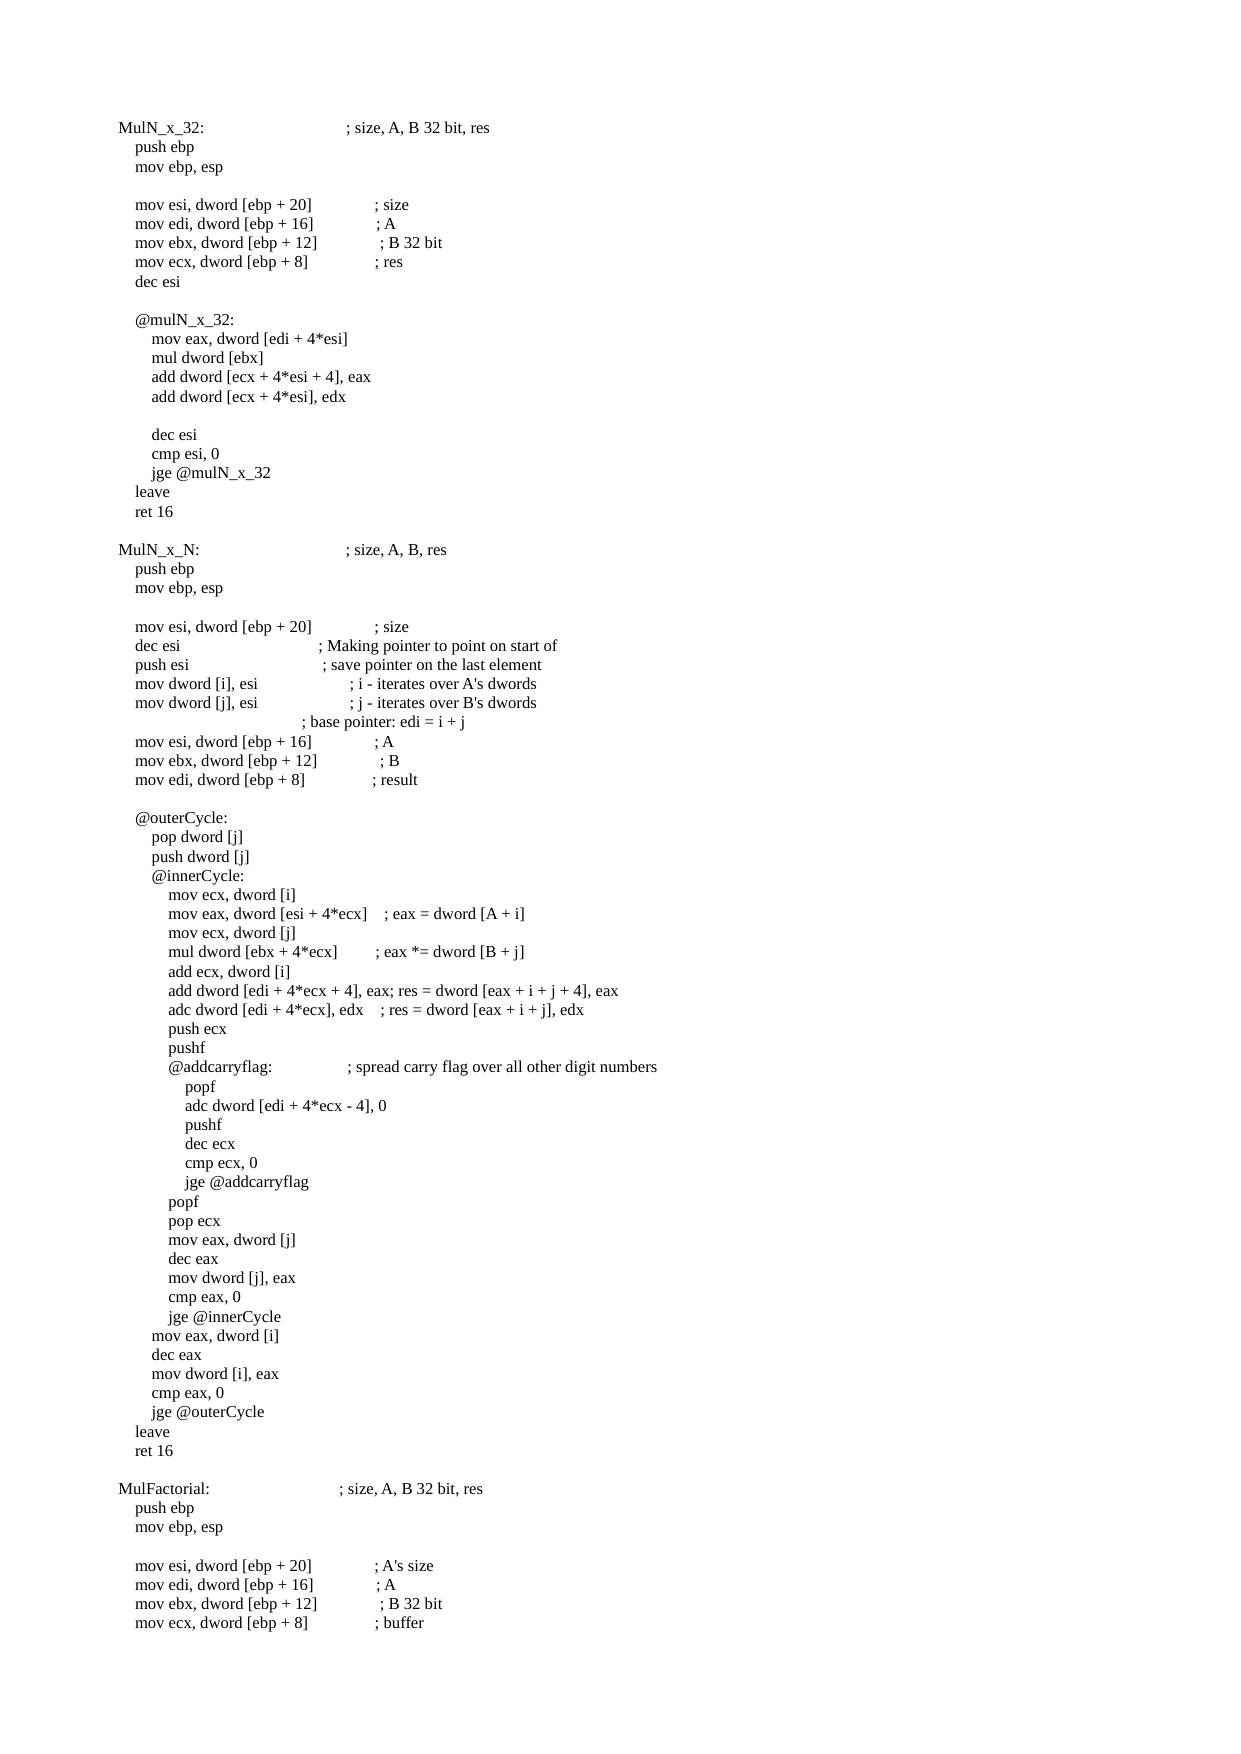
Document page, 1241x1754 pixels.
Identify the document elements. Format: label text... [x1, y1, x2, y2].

text adc dword [edi + 4*ecx - 4], 0 [118, 1096, 1122, 1115]
text mov ecx, dword [ebp + 8] ; res [118, 252, 1122, 271]
text jge @mulN_x_32 [118, 463, 1122, 482]
text pop ecx [118, 1211, 1122, 1230]
text mov ecx, dword [j] [118, 923, 1122, 942]
text push ebp [118, 137, 1122, 156]
text dec esi [118, 271, 1122, 291]
text @innerCycle: [118, 866, 1122, 885]
text mov eax, dword [esi + 4*ecx] ; eax = dword [A + i] [118, 904, 1122, 923]
text mov esi, dword [ebp + 20] ; A's size [118, 1556, 1122, 1575]
text cmp eax, 0 [118, 1383, 1122, 1402]
text adc dword [edi + 4*ecx], edx ; res = dword [eax + i + j], edx [118, 1000, 1122, 1019]
text mov eax, dword [i] [118, 1326, 1122, 1345]
text push ebp [118, 1498, 1122, 1517]
text mov dword [j], esi ; j - iterates over B's dwords [118, 693, 1122, 712]
text mov edi, dword [ebp + 8] ; result [118, 770, 1122, 789]
text mov dword [i], eax [118, 1364, 1122, 1383]
text mov ebp, esp [118, 578, 1122, 597]
text ret 16 [118, 1441, 1122, 1460]
text @outerCycle: [118, 808, 1122, 827]
text mov eax, dword [edi + 4*esi] [118, 329, 1122, 348]
text ret 16 [118, 501, 1122, 521]
text mov ebx, dword [ebp + 12] ; B 32 bit [118, 233, 1122, 252]
text mov ecx, dword [ebp + 8] ; buffer [118, 1613, 1122, 1632]
text popf [118, 1191, 1122, 1211]
text jge @addcarryflag [118, 1172, 1122, 1191]
text mov ebx, dword [ebp + 12] ; B 32 bit [118, 1594, 1122, 1613]
text mov eax, dword [j] [118, 1230, 1122, 1249]
text push ecx [118, 1019, 1122, 1038]
text mov dword [i], esi ; i - iterates over A's dwords [118, 674, 1122, 693]
text mov edi, dword [ebp + 16] ; A [118, 1575, 1122, 1594]
text cmp eax, 0 [118, 1287, 1122, 1306]
text pushf [118, 1038, 1122, 1057]
text dec eax [118, 1249, 1122, 1268]
text popf [118, 1076, 1122, 1096]
text MulN_x_32: ; size, A, B 32 bit, res [118, 118, 1122, 137]
text pop dword [j] [118, 827, 1122, 846]
text mov ecx, dword [i] [118, 885, 1122, 904]
text mul dword [ebx] [118, 348, 1122, 367]
text mov ebx, dword [ebp + 12] ; B [118, 751, 1122, 770]
text MulN_x_N: ; size, A, B, res [118, 540, 1122, 559]
text add dword [ecx + 4*esi], edx [118, 386, 1122, 406]
text add ecx, dword [i] [118, 961, 1122, 981]
text mov ebp, esp [118, 156, 1122, 176]
text push dword [j] [118, 846, 1122, 866]
text push ebp [118, 559, 1122, 578]
text mov edi, dword [ebp + 16] ; A [118, 214, 1122, 233]
text add dword [ecx + 4*esi + 4], eax [118, 367, 1122, 386]
text leave [118, 1421, 1122, 1441]
text mov esi, dword [ebp + 20] ; size [118, 195, 1122, 214]
text dec esi [118, 425, 1122, 444]
text jge @innerCycle [118, 1306, 1122, 1326]
text mov dword [j], eax [118, 1268, 1122, 1287]
text add dword [edi + 4*ecx + 4], eax; res = dword [eax + i + j + 4], eax [118, 981, 1122, 1000]
text jge @outerCycle [118, 1402, 1122, 1421]
text mov ebp, esp [118, 1517, 1122, 1536]
text mul dword [ebx + 4*ecx] ; eax *= dword [B + j] [118, 942, 1122, 961]
text push esi ; save pointer on the last element [118, 655, 1122, 674]
text cmp ecx, 0 [118, 1153, 1122, 1172]
text pushf [118, 1115, 1122, 1134]
text dec eax [118, 1345, 1122, 1364]
text leave [118, 482, 1122, 501]
text ; base pointer: edi = i + j [118, 712, 1122, 731]
text mov esi, dword [ebp + 20] ; size [118, 616, 1122, 636]
text dec esi ; Making pointer to point on start of [118, 636, 1122, 655]
text dec ecx [118, 1134, 1122, 1153]
text @mulN_x_32: [118, 310, 1122, 329]
text mov esi, dword [ebp + 16] ; A [118, 731, 1122, 751]
text cmp esi, 0 [118, 444, 1122, 463]
text @addcarryflag: ; spread carry flag over all other digit numbers [118, 1057, 1122, 1076]
text MulFactorial: ; size, A, B 32 bit, res [118, 1479, 1122, 1498]
